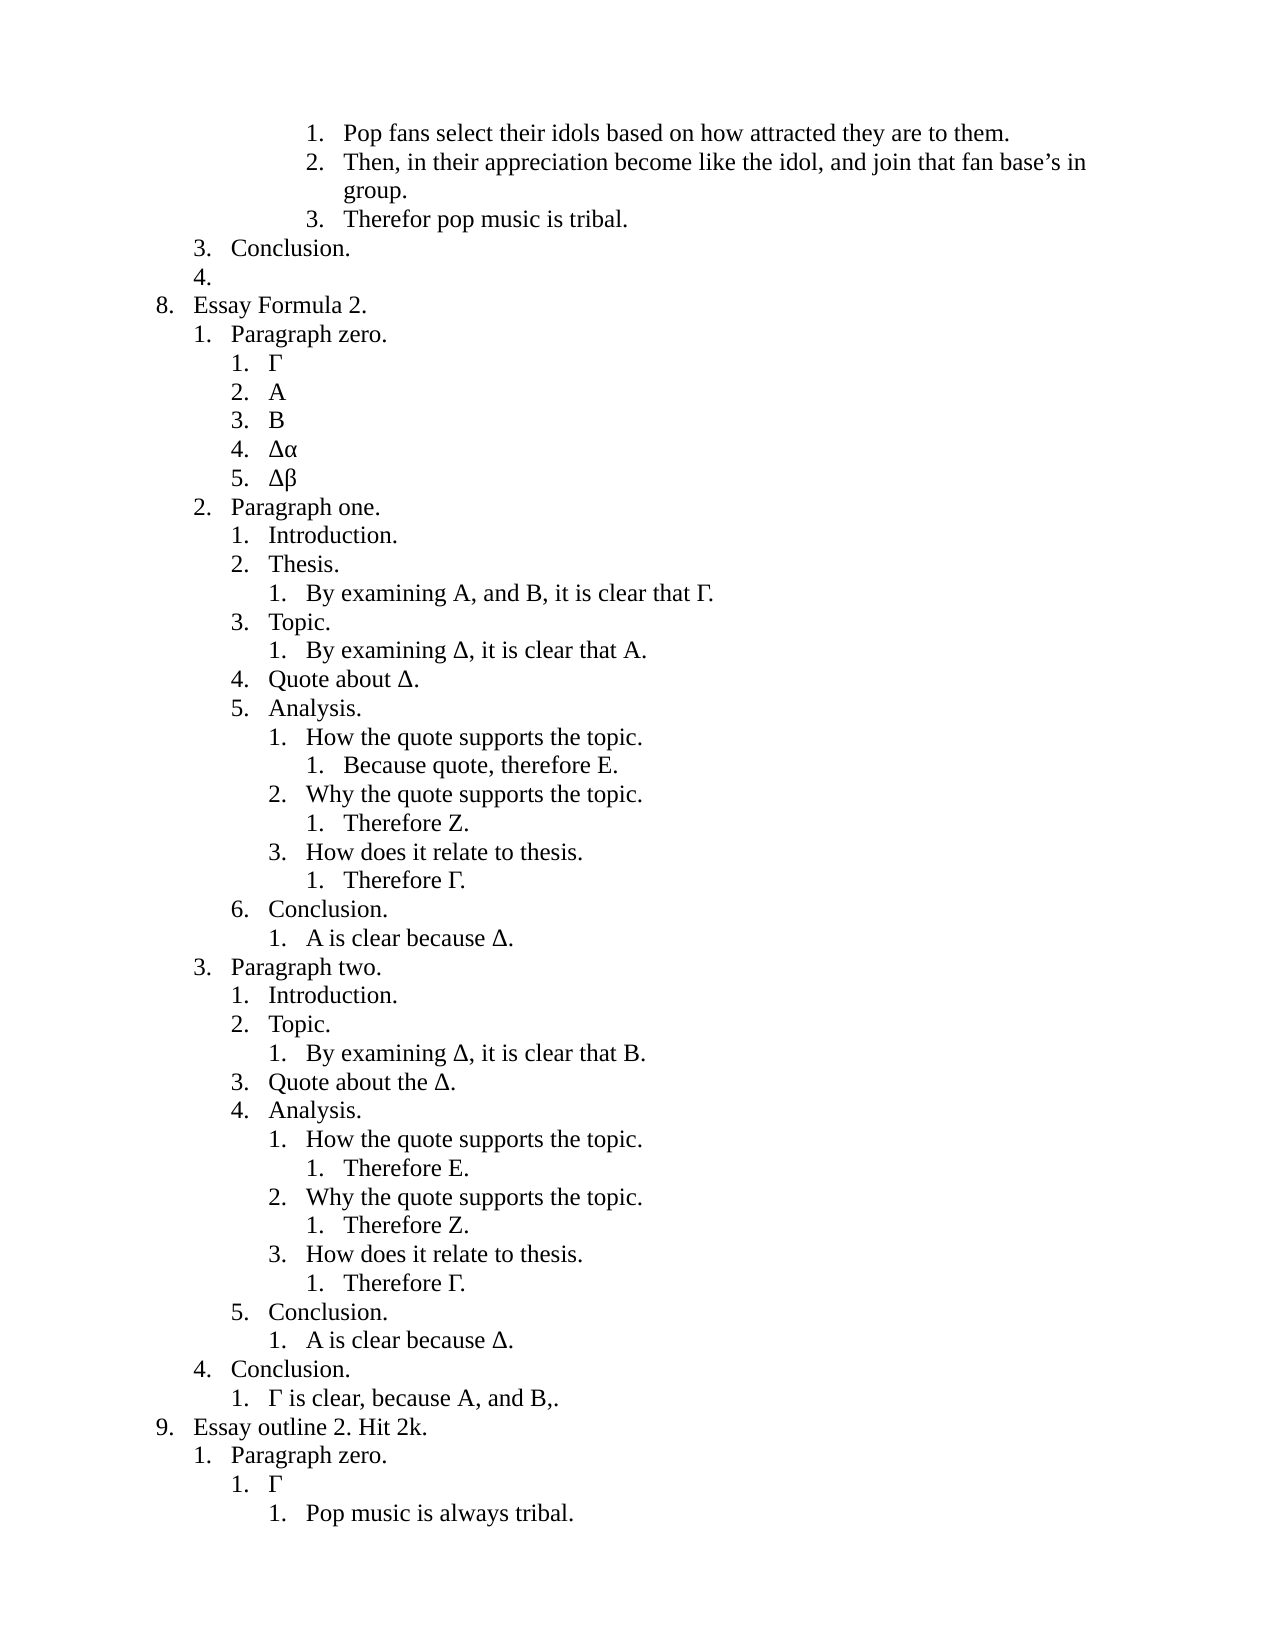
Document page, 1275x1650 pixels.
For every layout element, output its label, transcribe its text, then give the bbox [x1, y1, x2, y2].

list Therefore Ε. [306, 1153, 1157, 1182]
list Analysis. [231, 693, 1157, 722]
list Why the quote supports the topic. [268, 779, 1157, 808]
list Α [231, 377, 1157, 406]
list Thesis. [231, 549, 1157, 578]
list Therefore Γ. [306, 866, 1157, 894]
list Then, in their appreciation become like the idol, and join that fan base’s in group. [306, 147, 1157, 204]
list Because quote, therefore Ε. [306, 751, 1157, 779]
list Pop music is always tribal. [268, 1498, 1157, 1527]
list Introduction. [231, 521, 1157, 549]
list Topic. [231, 607, 1157, 636]
list By examining Α, and Β, it is clear that Γ. [268, 578, 1157, 607]
list Γ is clear, because Α, and Β,. [231, 1383, 1157, 1412]
list Quote about Δ. [231, 664, 1157, 693]
list Α is clear because Δ. [268, 1326, 1157, 1354]
list Introduction. [231, 981, 1157, 1009]
list Therefor pop music is tribal. [306, 204, 1157, 233]
list Conclusion. [231, 1297, 1157, 1326]
list Β [231, 406, 1157, 434]
list Α is clear because Δ. [268, 923, 1157, 952]
list How does it relate to thesis. [268, 837, 1157, 866]
list By examining Δ, it is clear that Α. [268, 636, 1157, 664]
list Pop fans select their idols based on how attracted they are to them. [306, 118, 1157, 147]
list Essay outline 2. Hit 2k. [156, 1412, 1157, 1441]
list Conclusion. [231, 894, 1157, 923]
list Δα [231, 434, 1157, 463]
list Therefore Ζ. [306, 808, 1157, 837]
list Δβ [231, 463, 1157, 492]
list Therefore Γ. [306, 1268, 1157, 1297]
list Why the quote supports the topic. [268, 1182, 1157, 1211]
list Γ [231, 348, 1157, 377]
list Paragraph one. [193, 492, 1157, 521]
list Topic. [231, 1009, 1157, 1038]
list How does it relate to thesis. [268, 1239, 1157, 1268]
list Essay Formula 2. [156, 291, 1157, 319]
list Therefore Ζ. [306, 1211, 1157, 1239]
list Γ [231, 1469, 1157, 1498]
list How the quote supports the topic. [268, 1124, 1157, 1153]
list Paragraph zero. [193, 1441, 1157, 1469]
list Quote about the Δ. [231, 1067, 1157, 1096]
list Paragraph zero. [193, 319, 1157, 348]
list Paragraph two. [193, 952, 1157, 981]
list Conclusion. [193, 1354, 1157, 1383]
list Conclusion. [193, 233, 1157, 262]
list By examining Δ, it is clear that Β. [268, 1038, 1157, 1067]
list How the quote supports the topic. [268, 722, 1157, 751]
list Analysis. [231, 1096, 1157, 1124]
